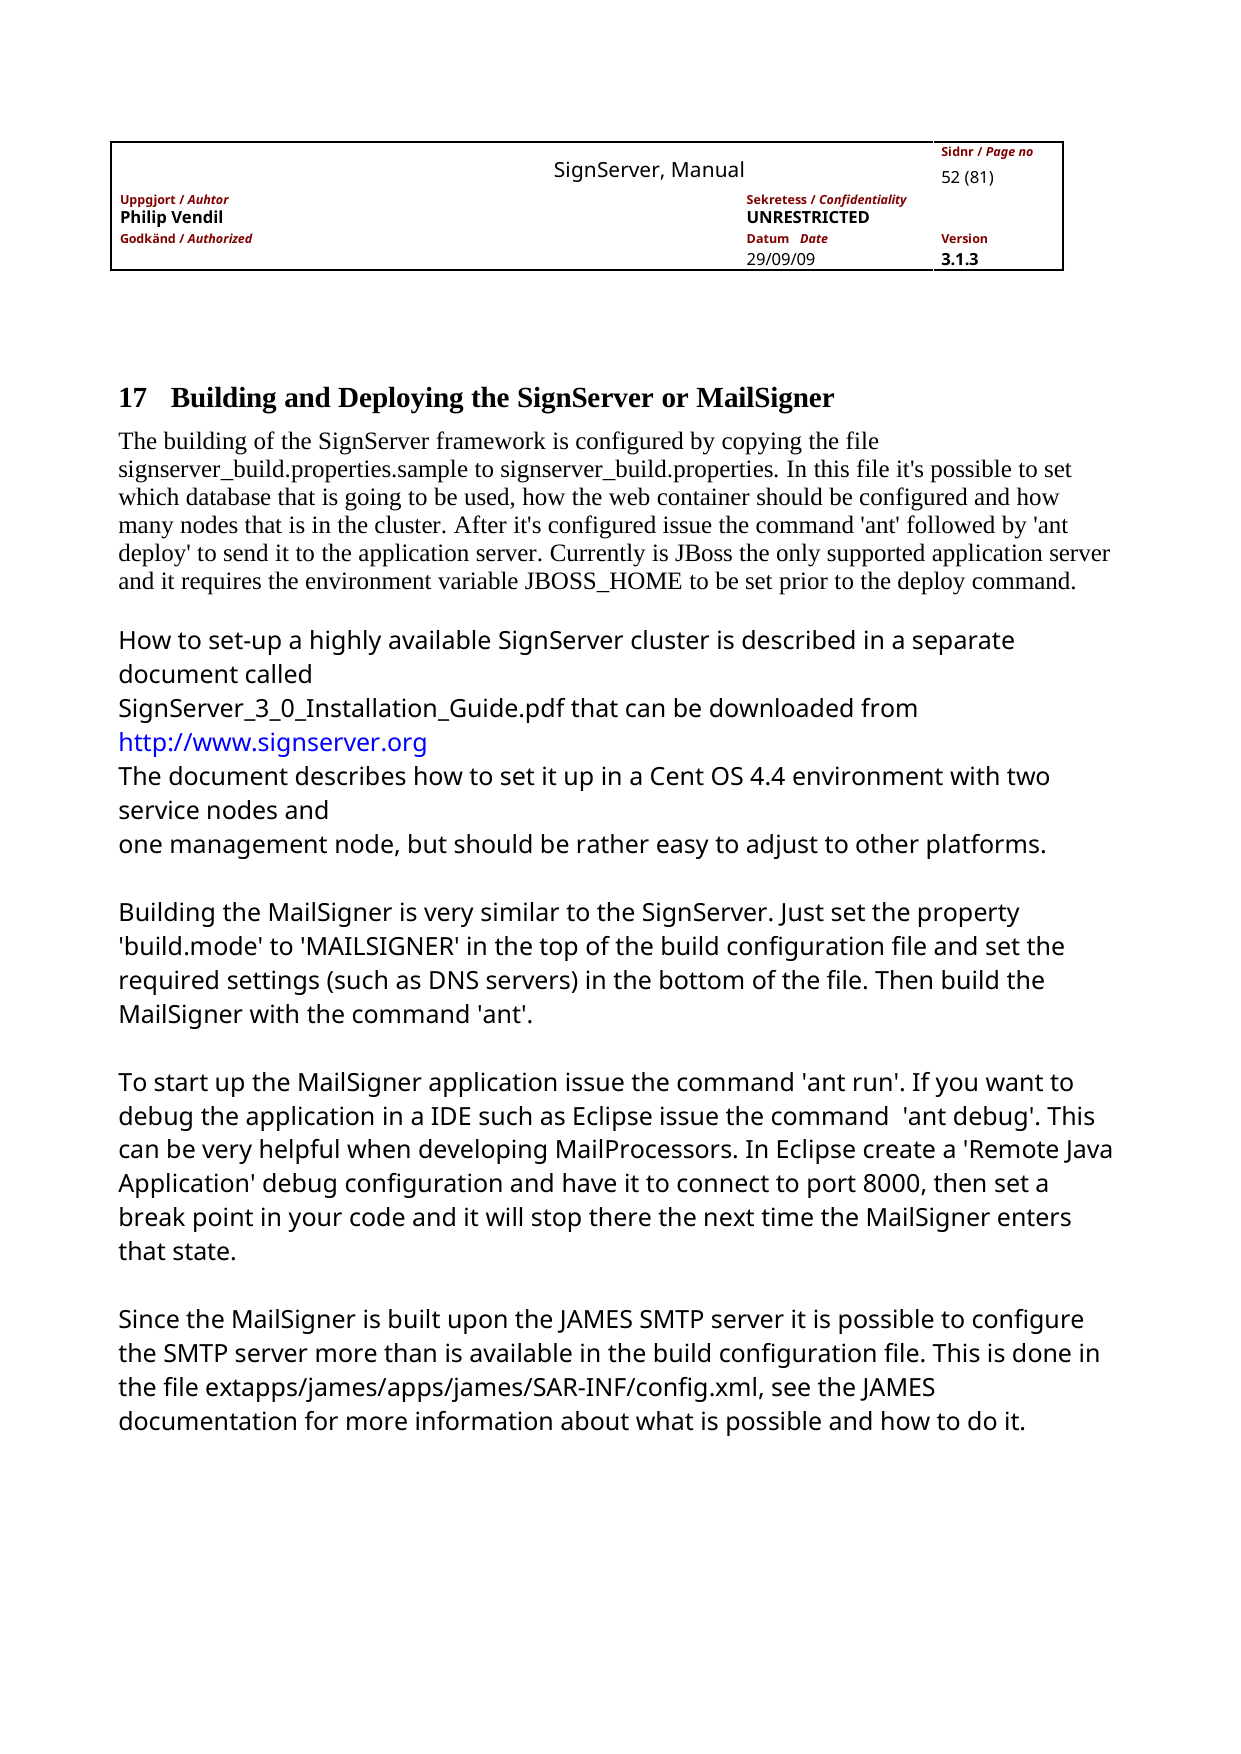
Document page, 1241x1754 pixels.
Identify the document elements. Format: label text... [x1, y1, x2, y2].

text How to set-up a highly available SignServer cluster is described in a separate document called [118, 623, 1122, 691]
text The document describes how to set it up in a Cent OS 4.4 environment with two service nodes and [118, 759, 1122, 827]
text To start up the MailSigner application issue the command 'ant run'. If you want to debug the application in a IDE such as Eclipse issue the command 'ant debug'. This can be very helpful when developing MailProcessors. In Eclipse create a 'Remote Java Application' debug configuration and have it to connect to port 8000, then set a break point in your code and it will stop there the next time the MailSigner enters that state. [118, 1064, 1122, 1268]
text The building of the SignServer framework is configured by copying the file signserver_build.properties.sample to signserver_build.properties. In this file it's possible to set which database that is going to be used, how the web container should be configured and how many nodes that is in the cluster. After it's configured issue the command 'ant' followed by 'ant deploy' to send it to the application server. Currently is JBoss the only supported application server and it requires the environment variable JBOSS_HOME to be set prior to the deploy command. [118, 427, 1122, 595]
text SignServer_3_0_Installation_Guide.pdf that can be downloaded from http://www.signserver.org [118, 691, 1122, 759]
text Since the MailSigner is built upon the JAMES SMTP server it is possible to configure the SMTP server more than is available in the build configuration file. This is done in the file extapps/james/apps/james/SAR-INF/config.xml, see the JAMES documentation for more information about what is possible and how to do it. [118, 1302, 1122, 1438]
text one management node, but should be rather easy to adjust to other platforms. [118, 827, 1122, 861]
subtitle Building and Deploying the SignServer or MailSigner [118, 382, 1122, 414]
text Building the MailSigner is very similar to the SignServer. Just set the property 'build.mode' to 'MAILSIGNER' in the top of the build configuration file and set the required settings (such as DNS servers) in the bottom of the file. Then build the MailSigner with the command 'ant'. [118, 895, 1122, 1031]
